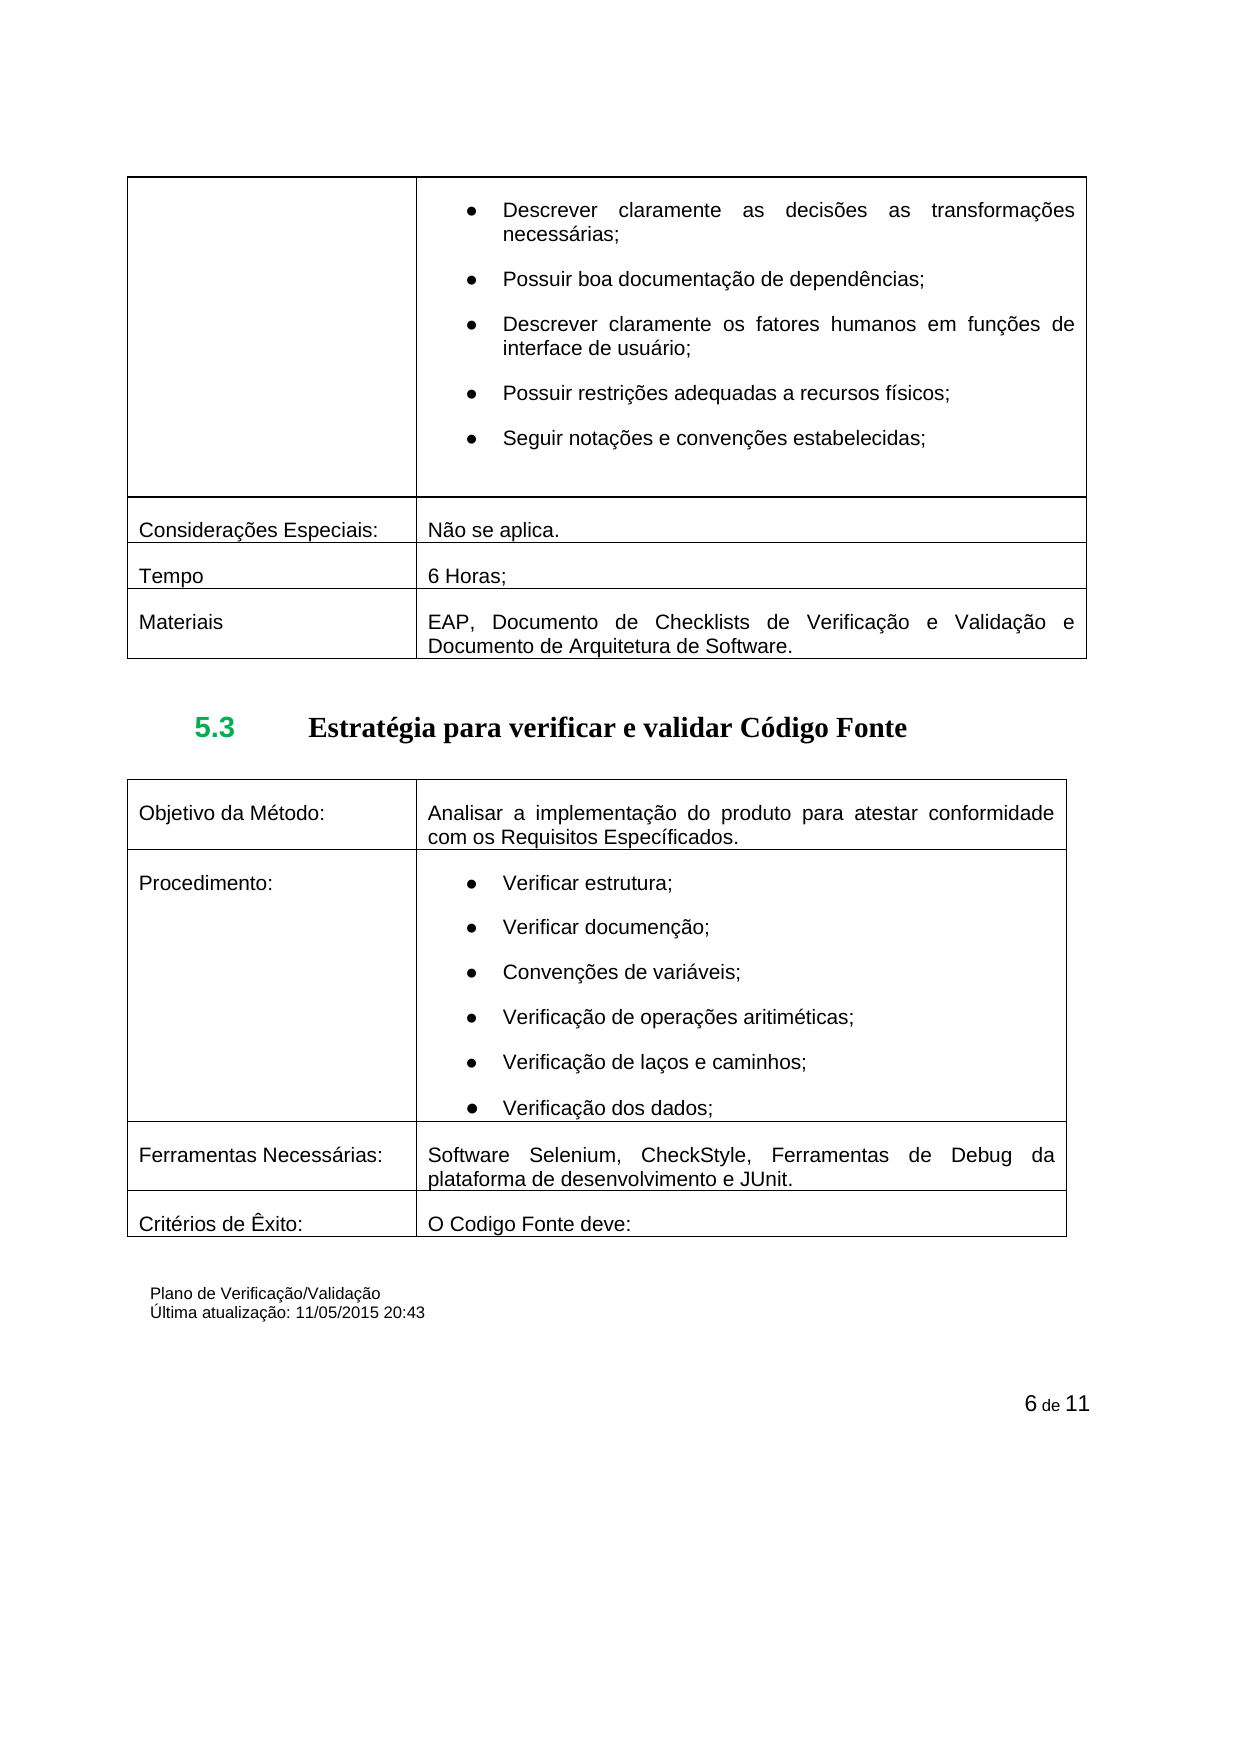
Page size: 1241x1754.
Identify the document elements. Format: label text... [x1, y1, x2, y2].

table_cell O Designe Arquitetural deve: Possuir consistência com os requisitos; Possuir boa documentação; Ser implementado de acordo com as decisões dos requisitos gerais do processo; Não possuir especificações ambíguas; Descrever claramente as decisões as transformações necessárias; Possuir boa documentação de dependências; Descrever claramente os fatores humanos em funções de interface de usuário; Possuir restrições adequadas a recursos físicos; Seguir notações e convenções estabelecidas; [417, 178, 1086, 496]
table_cell Ferramentas Necessárias: [128, 1122, 416, 1190]
table_cell 6 Horas; [417, 543, 1086, 588]
table_header Objetivo da Método: [128, 780, 416, 848]
table_cell [128, 178, 416, 496]
table_cell Critérios de Êxito: [128, 1191, 416, 1236]
subtitle Estratégia para verificar e validar Código Fonte [194, 710, 1090, 744]
table_cell Software Selenium, CheckStyle, Ferramentas de Debug da plataforma de desenvolvimento e JUnit. [417, 1122, 1066, 1190]
table_cell Materiais [128, 589, 416, 658]
table_cell Verificar estrutura; Verificar documenção; Convenções de variáveis; Verificação de operações aritiméticas; Verificação de laços e caminhos; Verificação dos dados; [417, 850, 1066, 1121]
table_cell EAP, Documento de Checklists de Verificação e Validação e Documento de Arquitetura de Software. [417, 589, 1086, 658]
table_cell O Codigo Fonte deve: Implementar adequadamente o design; Estar de acordo com padrões de codificação pertinentes; Estar bem estruturado; Não possuir procedimentos/métodos não acessados, desnecessários; Não possuir código que já são disponibilizado por bibliotecas da lingaugem; Não possuir códigos redundantes ou repetitivos; Possuir uma forma eficiente de persistência; Não possuir métodos complexos que necessitem de reestruturação ou divisão em rotinas; Possuir documentação e comentários ao longo de todo código fonte; Possuir documentação e comentários conexos com o código; Possuir variáveis com nomes consistentes, claros e entendíveis; Não possuir variáveis que não são utilizadas; Realizar testes de restrições de operações matemáticas; Possuir documentação de laços, recursividades, claras e objetivas; As estruturas de condições múltiplas devem possuir casos default; Possuir testes condicionais simples, não havendo testes que possam ser realizados fora de uma rotina de teste condicionais; Realizar testes com dados corretos; Possuir rotinas de expressão de erros; Possuir rotinas de limite de tempo para rotinas; Checar a exitência, e o domínio dos dados; Destruir todos objetos criados em runtime;; [417, 1191, 1066, 1236]
table_cell Considerações Especiais: [128, 498, 416, 542]
table_cell Procedimento: [128, 850, 416, 1121]
table_cell Não se aplica. [417, 498, 1086, 542]
table_header Analisar a implementação do produto para atestar conformidade com os Requisitos Específicados. [417, 780, 1066, 848]
table_cell Tempo [128, 543, 416, 588]
